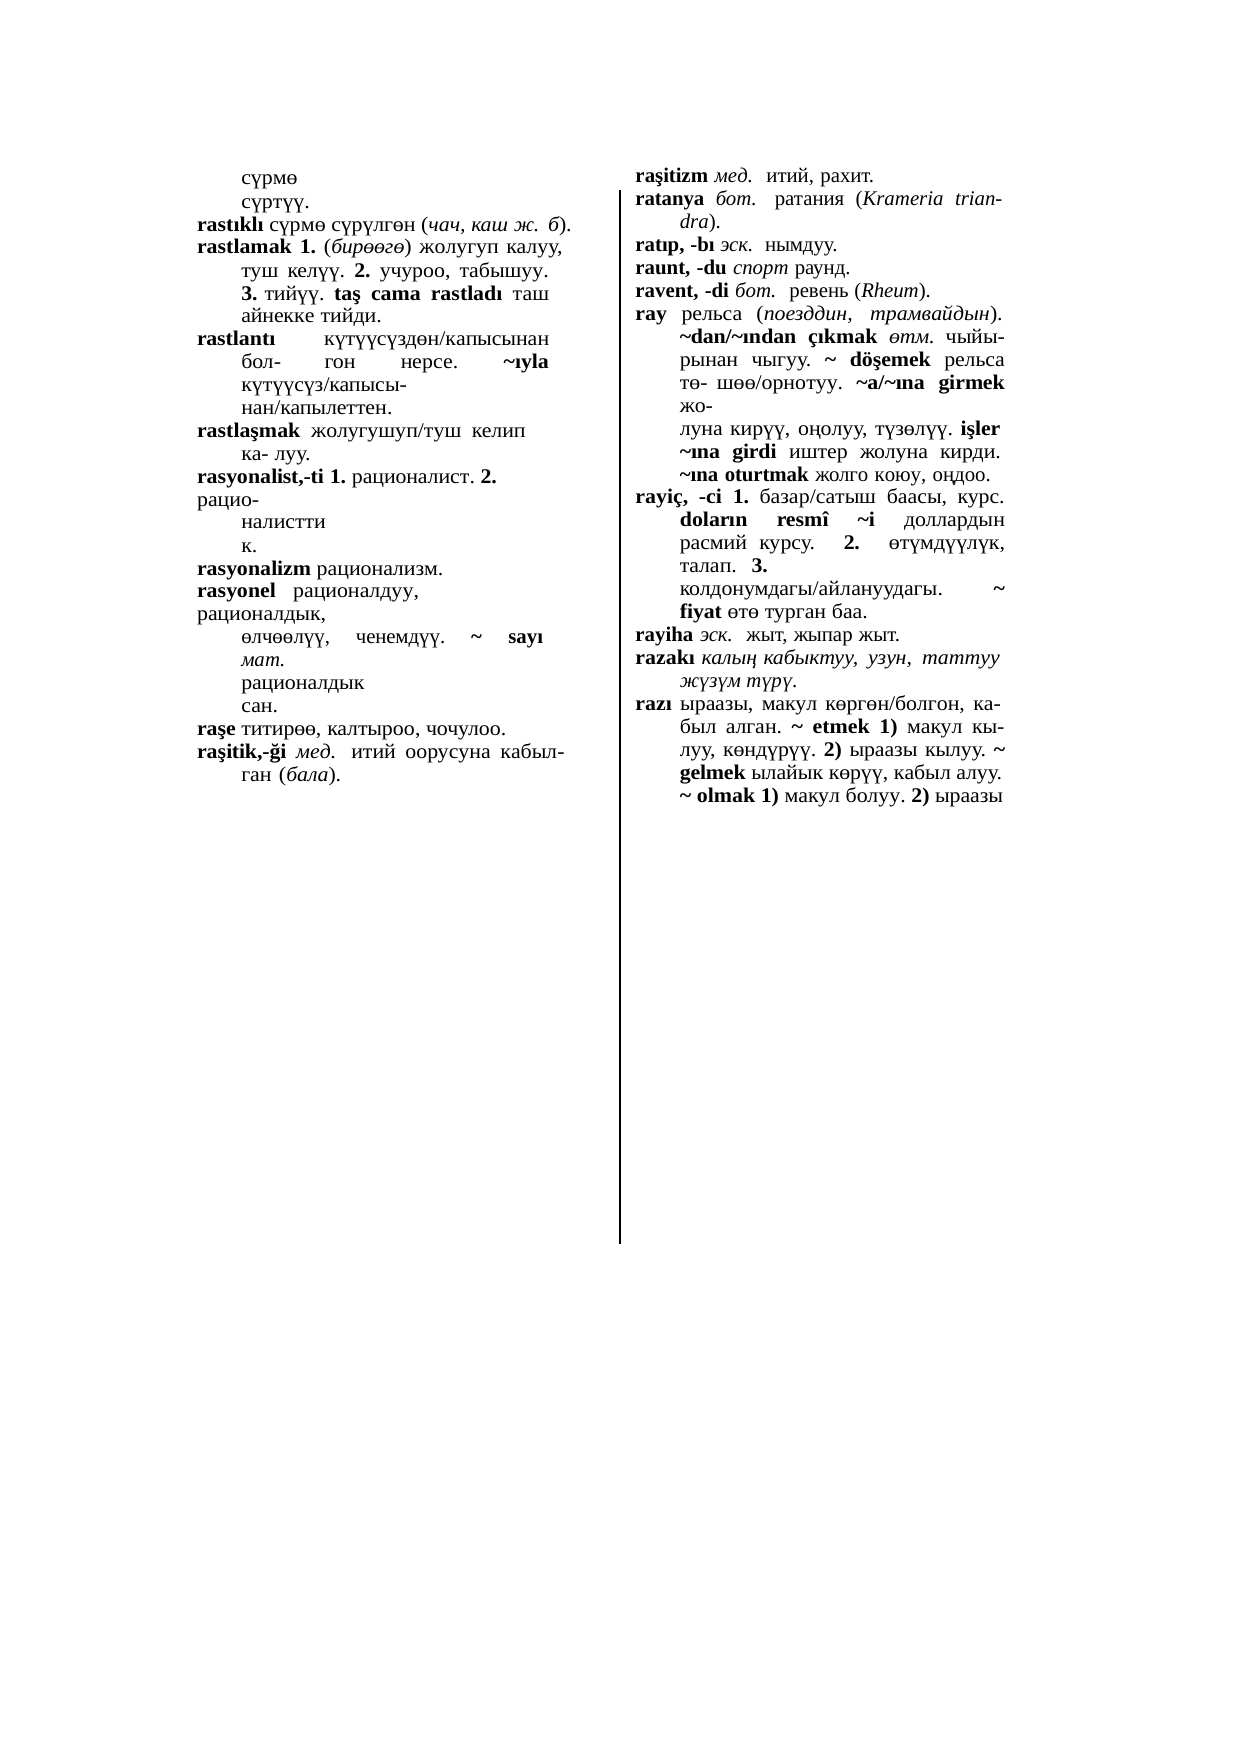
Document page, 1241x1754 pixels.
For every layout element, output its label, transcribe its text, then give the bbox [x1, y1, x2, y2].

text raşe титирөө, калтыроо, чочулоо. [197, 717, 585, 740]
text ratanya бот. ратания (Krameria trian- dra). [635, 187, 1004, 233]
text туш келүү. 2. учуроо, табышуу. 3. тийүү. taş cama rastladı таш айнекке тийди. [241, 259, 549, 327]
text ravent, -di бот. ревень (Rheum). [635, 279, 1005, 302]
text рационалдык сан. [241, 671, 391, 717]
text ratıp, -bı эск. нымдуу. [635, 233, 1041, 256]
text колдонумдагы/айлануудагы. ~ fiyat өтө турган баа. [679, 577, 1004, 623]
text raunt, -du спорт раунд. [635, 256, 1038, 279]
text raşitizm мед. итий, рахит. [635, 164, 1041, 187]
text налисттик. [241, 511, 326, 557]
text rasyonel рационалдуу, рационалдык, [197, 579, 549, 625]
text был алган. ~ etmek 1) макул кы- луу, көндүрүү. 2) ыраазы кылуу. ~ gelmek ылайык көрүү, кабыл алуу. [679, 715, 1005, 784]
text өлчөөлүү, ченемдүү. ~ sayı мат. [241, 625, 543, 671]
text rastıklı сүрмө сүрүлгөн (чач, каш ж. б). [197, 213, 609, 236]
text rayiç, -ci 1. базар/сатыш баасы, курс. doların resmî ~i доллардын расмий курсу. 2. өтүмдүүлүк, талап. 3. [635, 486, 1005, 577]
text луна кирүү, оңолуу, түзөлүү. işler [679, 417, 1004, 440]
text ~ına oturtmak жолго коюу, оңдоо. [679, 463, 994, 486]
text razakı калың кабыктуу, узун, таттуу жүзүм түрү. [635, 646, 1060, 692]
text rastlamak 1. (бирөөгө) жолугуп калуу, [197, 236, 609, 258]
text ray рельса (поезддин, трамвайдын). [635, 302, 1005, 325]
text rastlantı күтүүсүздөн/капысынан бол- гон нерсе. ~ıyla күтүүсүз/капысы- нан/капылеттен. [197, 327, 549, 419]
text ~dan/~ından çıkmak өтм. чыйы- рынан чыгуу. ~ döşemek рельса тө- шөө/орнотуу. ~a/~ına girmek жо- [679, 325, 1005, 417]
text rasyonalist,-ti 1. рационалист. 2. рацио- [197, 465, 549, 511]
text rayiha эск. жыт, жыпар жыт. [635, 623, 1038, 646]
text raşitik,-ği мед. итий оорусуна кабыл- ган (бала). [197, 740, 574, 786]
text ~ına girdi иштер жолуна кирди. [679, 440, 1005, 463]
text сүрмө сүртүү. [241, 164, 354, 213]
text rasyonalizm рационализм. [197, 557, 549, 579]
text razı ыраазы, макул көргөн/болгон, ка- [635, 692, 1005, 715]
text rastlaşmak жолугушуп/туш келип ка- луу. [197, 419, 549, 465]
text ~ olmak 1) макул болуу. 2) ыраазы [679, 784, 1004, 807]
